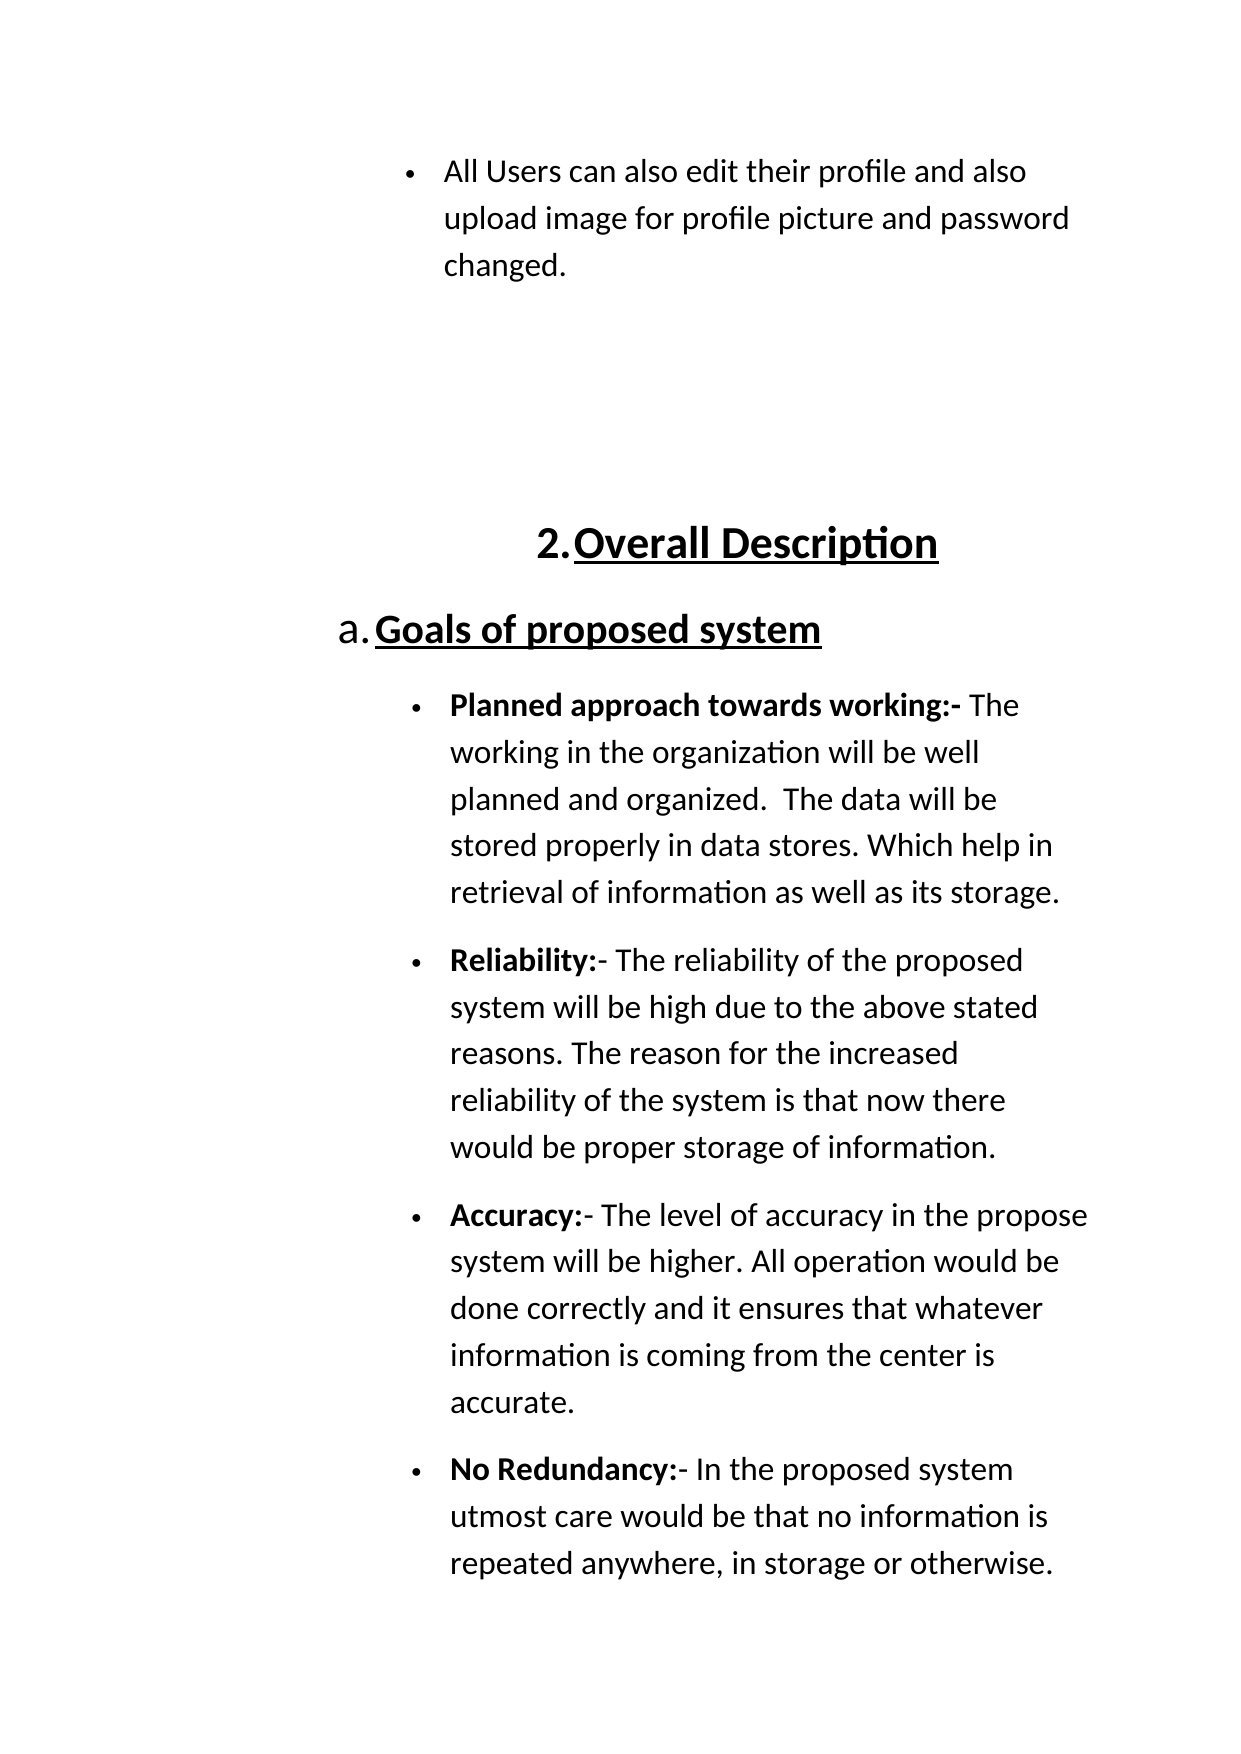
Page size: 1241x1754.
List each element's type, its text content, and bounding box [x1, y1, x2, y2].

list Accuracy:- The level of accuracy in the propose system will be higher. All operation would be done correctly and it ensures that whatever information is coming from the center is accurate. [412, 1193, 1090, 1421]
list All Users can also edit their profile and also upload image for profile picture and password changed. [406, 150, 1090, 284]
list Overall Description [384, 514, 1090, 570]
list Goals of proposed system [337, 599, 1090, 655]
list Planned approach towards working:- The working in the organization will be well planned and organized. The data will be stored properly in data stores. Which help in retrieval of information as well as its storage. [412, 684, 1090, 912]
list No Redundancy:- In the proposed system utmost care would be that no information is repeated anywhere, in storage or otherwise. [412, 1448, 1090, 1582]
list Reliability:- The reliability of the proposed system will be high due to the above stated reasons. The reason for the increased reliability of the system is that now there would be proper storage of information. [412, 939, 1090, 1167]
